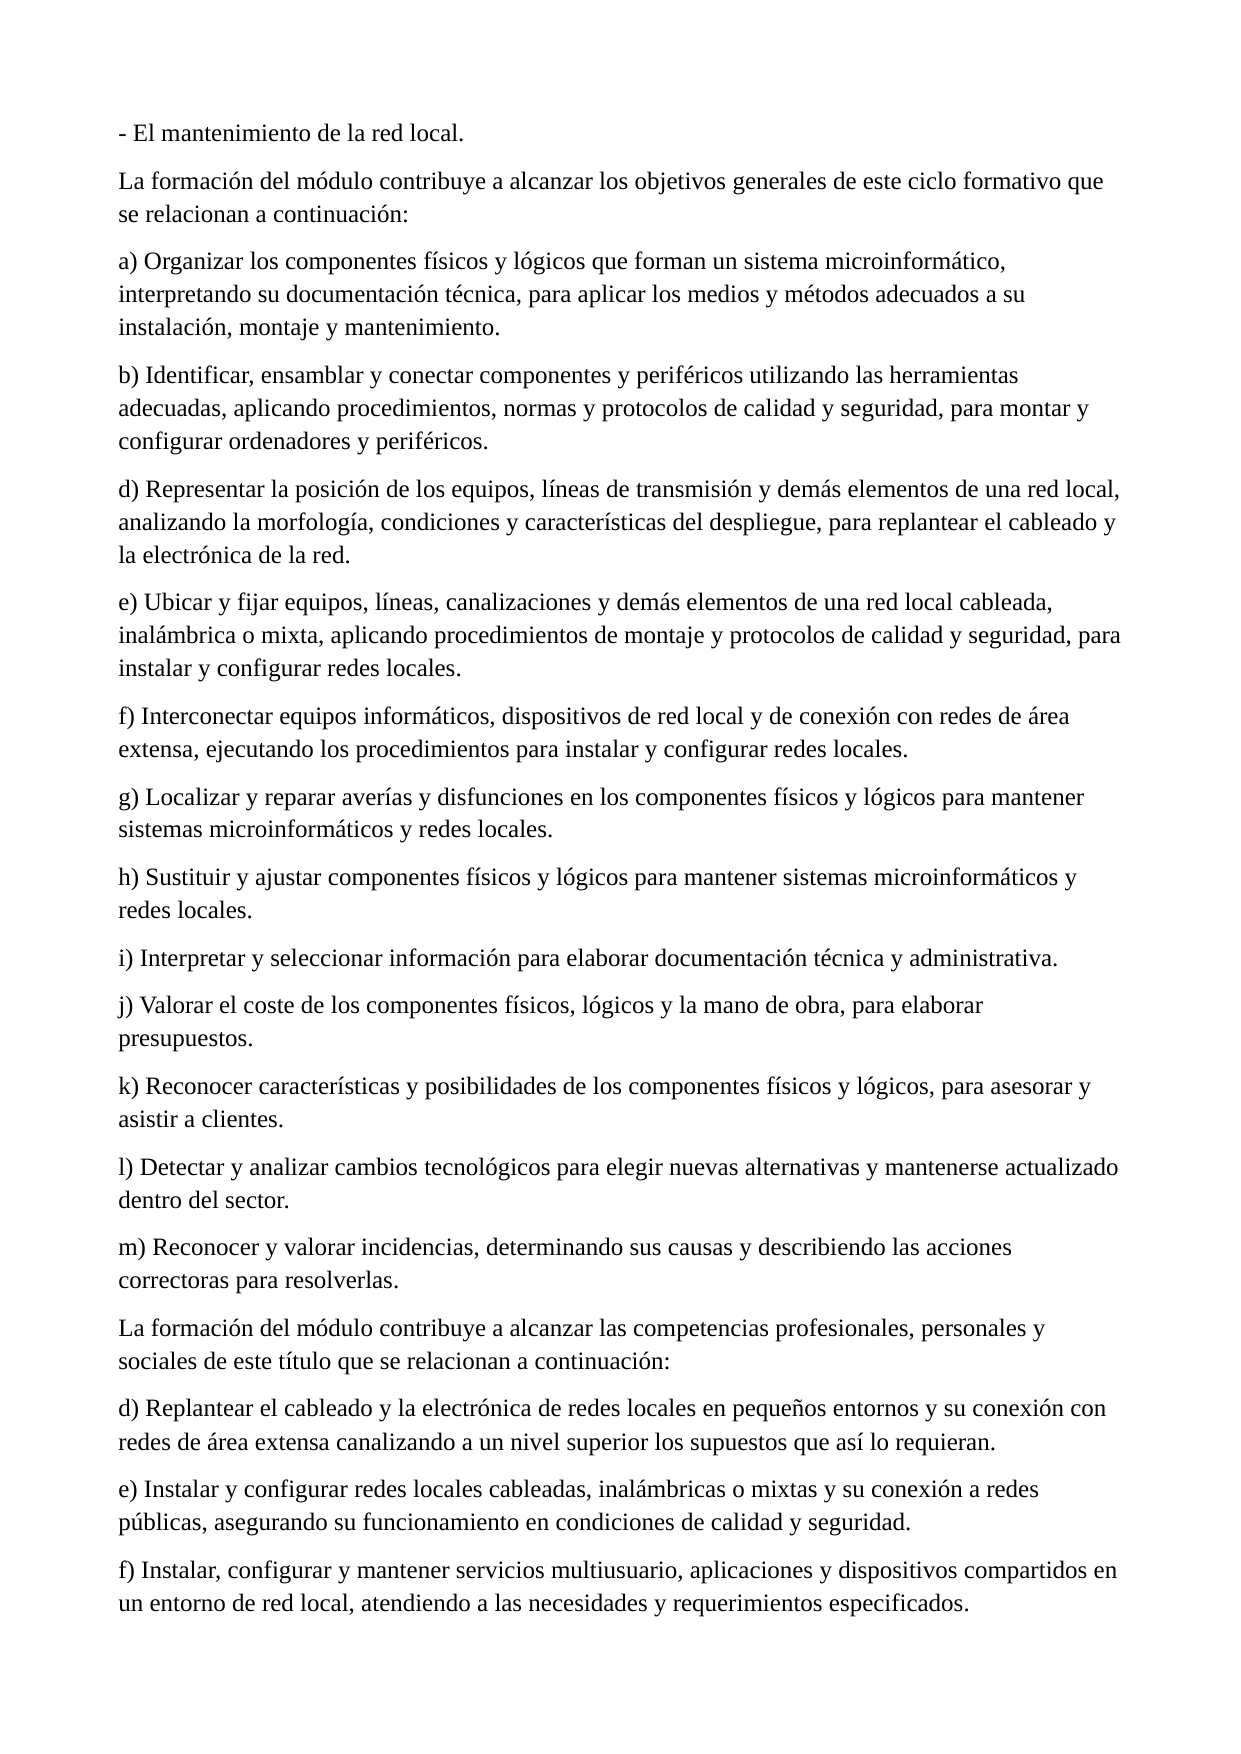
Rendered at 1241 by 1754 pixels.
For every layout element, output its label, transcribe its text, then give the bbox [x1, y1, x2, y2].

text m) Reconocer y valorar incidencias, determinando sus causas y describiendo las acciones correctoras para resolverlas. [118, 1232, 1122, 1294]
text e) Instalar y configurar redes locales cableadas, inalámbricas o mixtas y su conexión a redes públicas, asegurando su funcionamiento en condiciones de calidad y seguridad. [118, 1474, 1122, 1536]
text f) Interconectar equipos informáticos, dispositivos de red local y de conexión con redes de área extensa, ejecutando los procedimientos para instalar y configurar redes locales. [118, 701, 1122, 763]
text h) Sustituir y ajustar componentes físicos y lógicos para mantener sistemas microinformáticos y redes locales. [118, 862, 1122, 924]
text f) Instalar, configurar y mantener servicios multiusuario, aplicaciones y dispositivos compartidos en un entorno de red local, atendiendo a las necesidades y requerimientos especificados. [118, 1555, 1122, 1617]
text La formación del módulo contribuye a alcanzar las competencias profesionales, personales y sociales de este título que se relacionan a continuación: [118, 1313, 1122, 1375]
text - El mantenimiento de la red local. [118, 118, 1122, 147]
text j) Valorar el coste de los componentes físicos, lógicos y la mano de obra, para elaborar presupuestos. [118, 990, 1122, 1052]
text d) Replantear el cableado y la electrónica de redes locales en pequeños entornos y su conexión con redes de área extensa canalizando a un nivel superior los supuestos que así lo requieran. [118, 1393, 1122, 1455]
text La formación del módulo contribuye a alcanzar los objetivos generales de este ciclo formativo que se relacionan a continuación: [118, 166, 1122, 227]
text i) Interpretar y seleccionar información para elaborar documentación técnica y administrativa. [118, 943, 1122, 972]
text e) Ubicar y fijar equipos, líneas, canalizaciones y demás elementos de una red local cableada, inalámbrica o mixta, aplicando procedimientos de montaje y protocolos de calidad y seguridad, para instalar y configurar redes locales. [118, 587, 1122, 682]
text l) Detectar y analizar cambios tecnológicos para elegir nuevas alternativas y mantenerse actualizado dentro del sector. [118, 1152, 1122, 1213]
text a) Organizar los componentes físicos y lógicos que forman un sistema microinformático, interpretando su documentación técnica, para aplicar los medios y métodos adecuados a su instalación, montaje y mantenimiento. [118, 246, 1122, 341]
text g) Localizar y reparar averías y disfunciones en los componentes físicos y lógicos para mantener sistemas microinformáticos y redes locales. [118, 782, 1122, 843]
text k) Reconocer características y posibilidades de los componentes físicos y lógicos, para asesorar y asistir a clientes. [118, 1071, 1122, 1133]
text b) Identificar, ensamblar y conectar componentes y periféricos utilizando las herramientas adecuadas, aplicando procedimientos, normas y protocolos de calidad y seguridad, para montar y configurar ordenadores y periféricos. [118, 360, 1122, 455]
text d) Representar la posición de los equipos, líneas de transmisión y demás elementos de una red local, analizando la morfología, condiciones y características del despliegue, para replantear el cableado y la electrónica de la red. [118, 474, 1122, 568]
